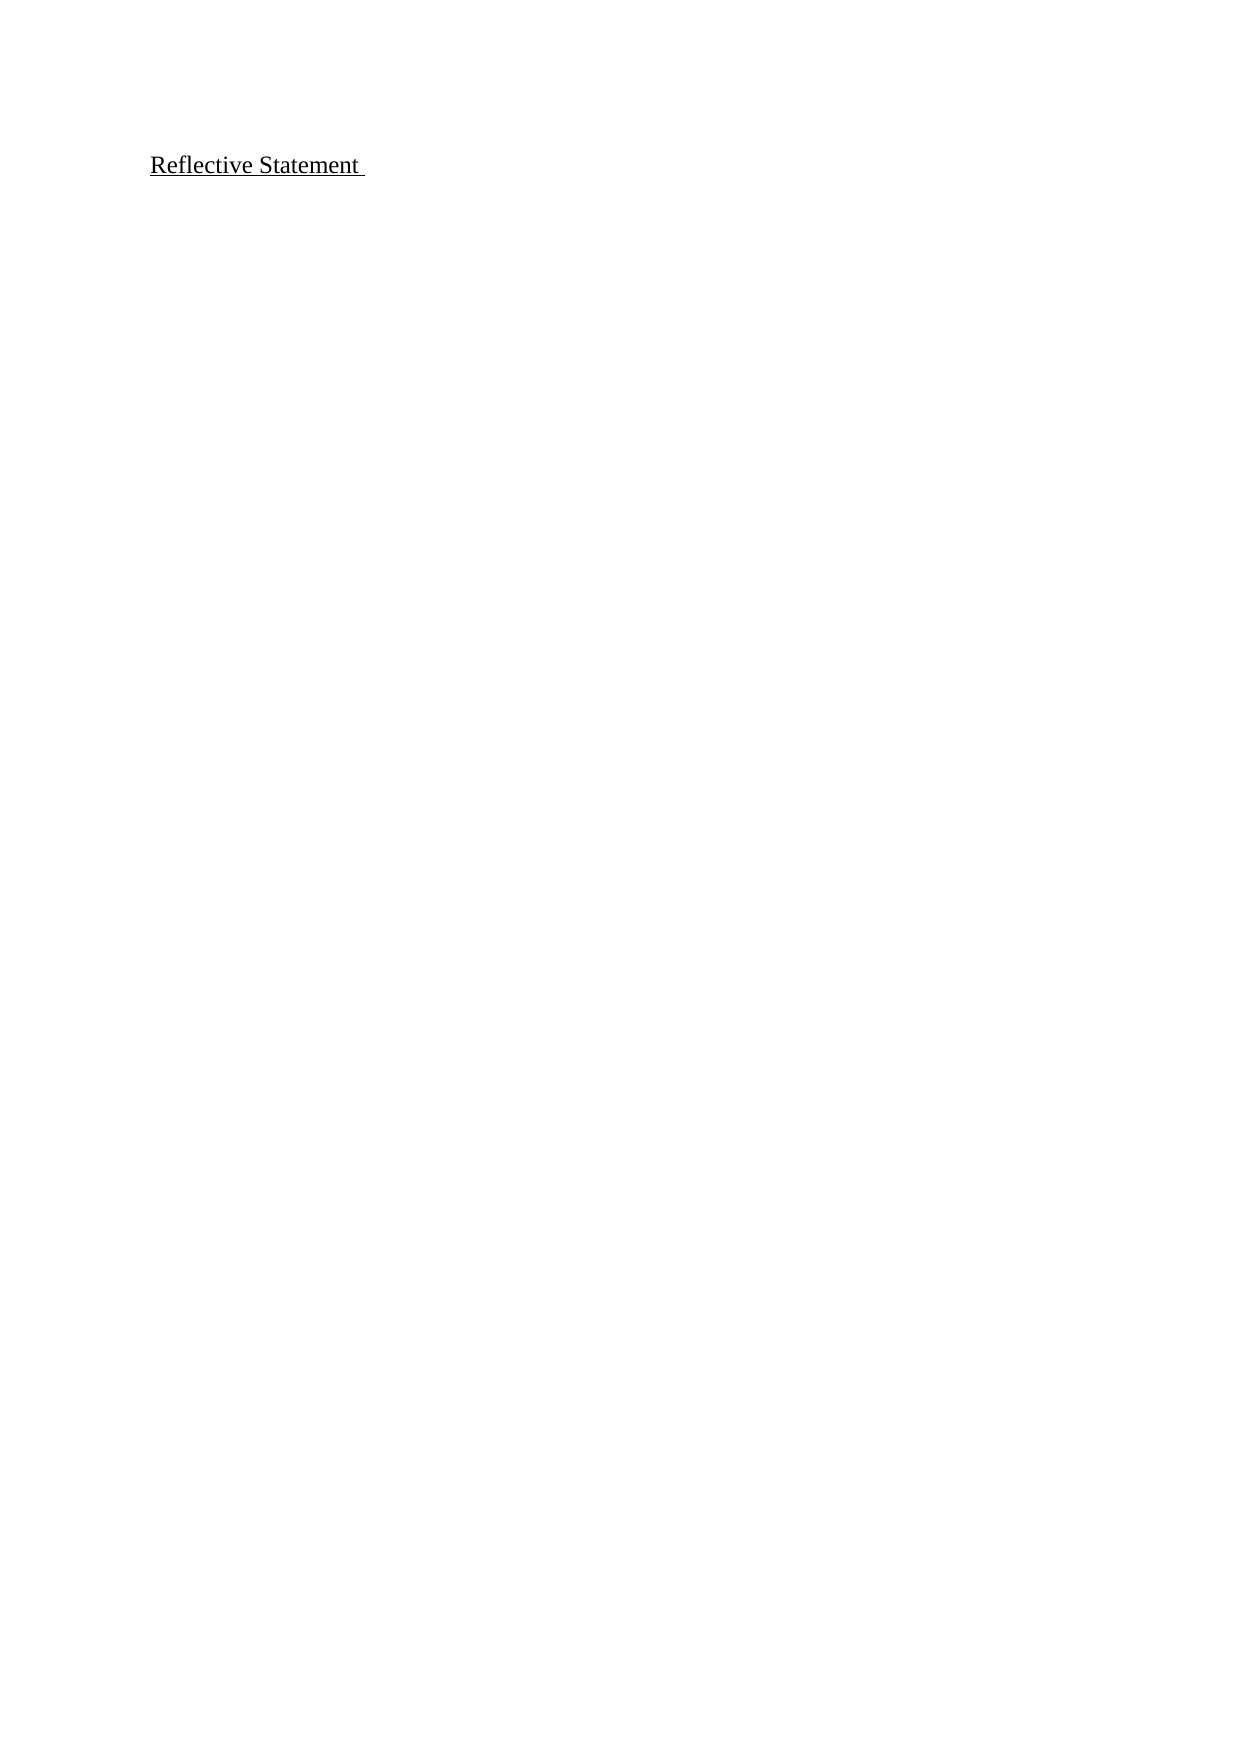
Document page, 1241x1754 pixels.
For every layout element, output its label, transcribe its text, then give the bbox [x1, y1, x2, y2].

text Reflective Statement [150, 150, 1090, 179]
